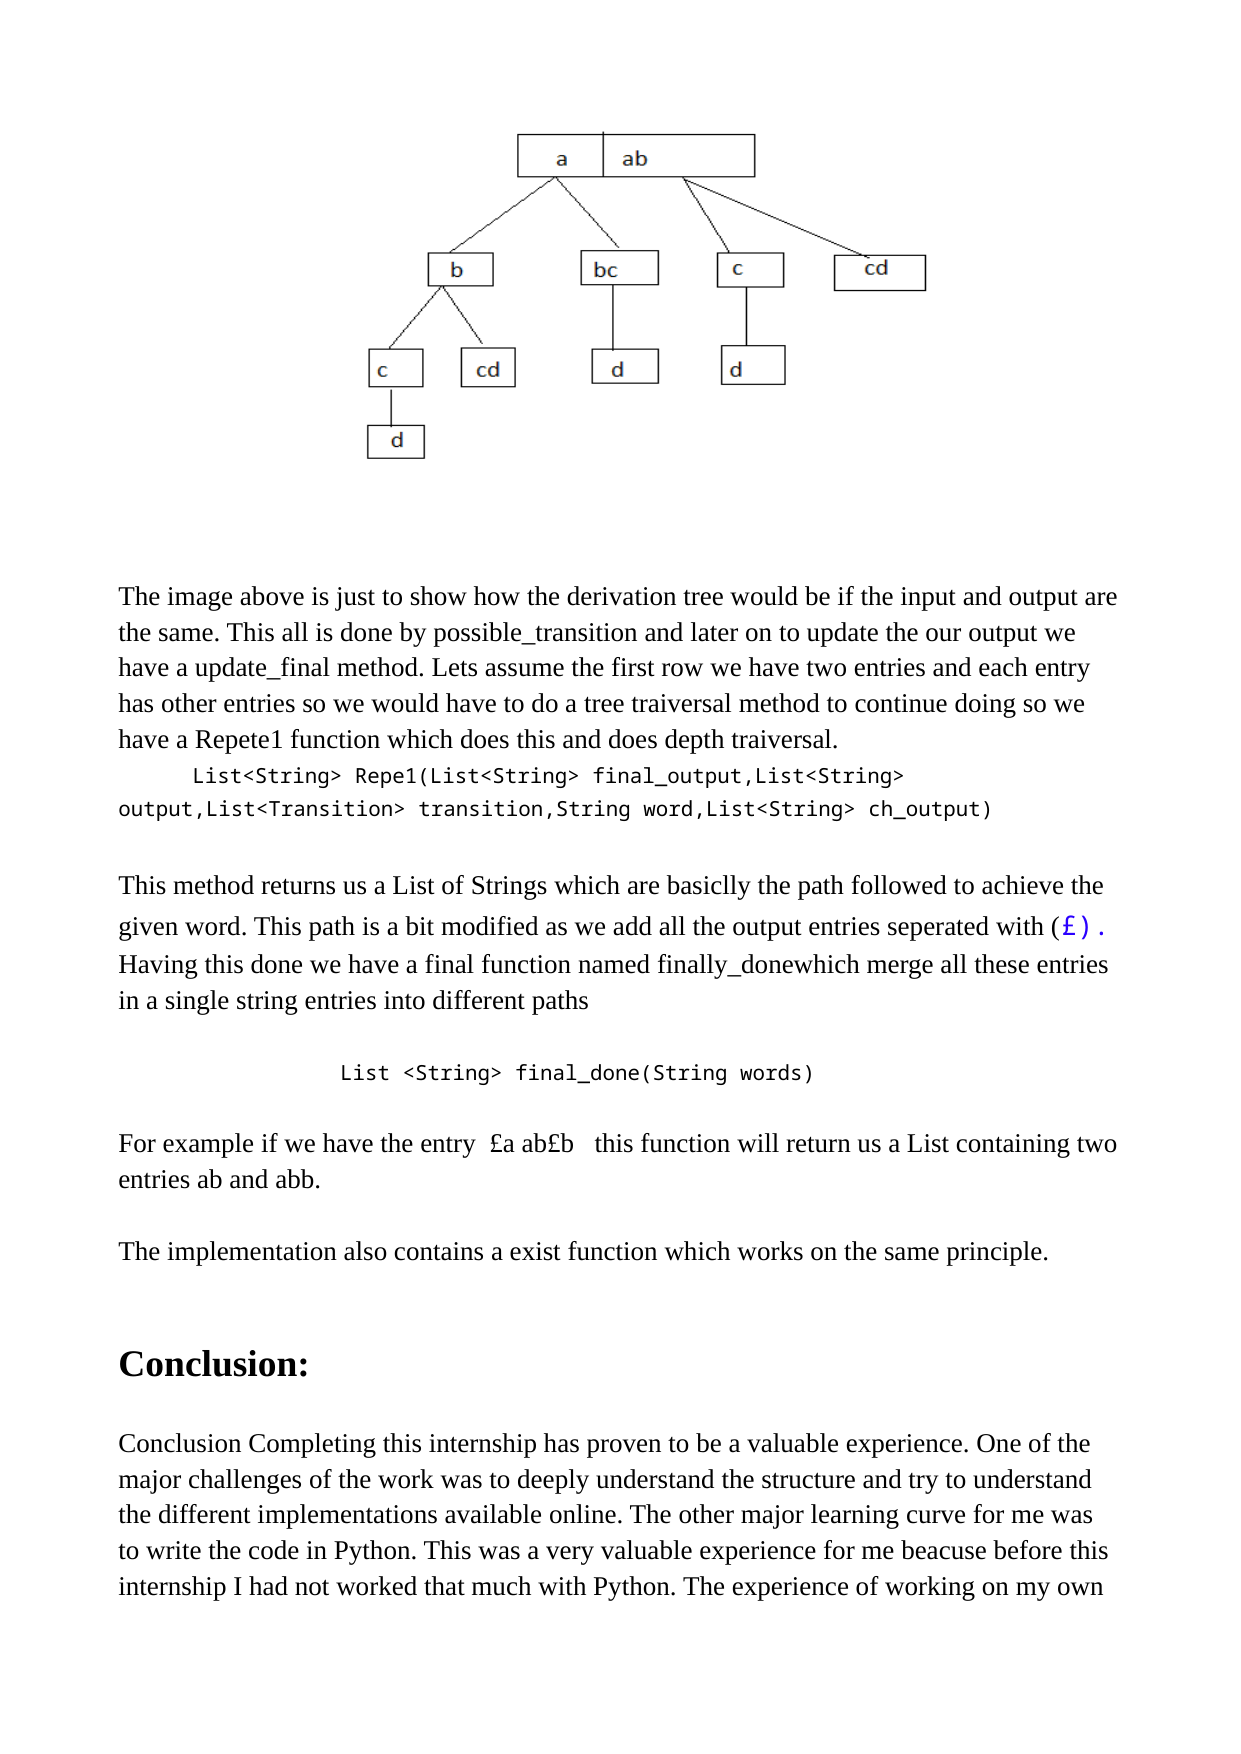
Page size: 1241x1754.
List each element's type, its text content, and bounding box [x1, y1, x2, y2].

text The image above is just to show how the derivation tree would be if the input and output are the same. This all is done by possible_transition and later on to update the our output we have a update_final method. Lets assume the first row we have two entries and each entry has other entries so we would have to do a tree traiversal method to continue doing so we have a Repete1 function which does this and does depth traiversal. [118, 580, 1119, 754]
text Conclusion: [118, 1342, 1119, 1385]
text Conclusion Completing this internship has proven to be a valuable experience. One of the major challenges of the work was to deeply understand the structure and try to understand the different implementations available online. The other major learning curve for me was to write the code in Python. This was a very valuable experience for me beacuse before this internship I had not worked that much with Python. The experience of working on my own [118, 1391, 1119, 1601]
text Having this done we have a final function named finally_donewhich merge all these entries in a single string entries into different paths [118, 948, 1119, 1015]
text List <String> final_done(String words) [118, 1056, 1119, 1087]
text List<String> Repe1(List<String> final_output,List<String> output,List<Transition> transition,String word,List<String> ch_output) [118, 759, 1119, 823]
text For example if we have the entry £a ab£b this function will return us a List containing two entries ab and abb. [118, 1127, 1119, 1194]
text This method returns us a List of Strings which are basiclly the path followed to achieve the given word. This path is a bit modified as we add all the output entries seperated with (£). [118, 869, 1119, 943]
text The implementation also contains a exist function which works on the same principle. [118, 1234, 1119, 1266]
